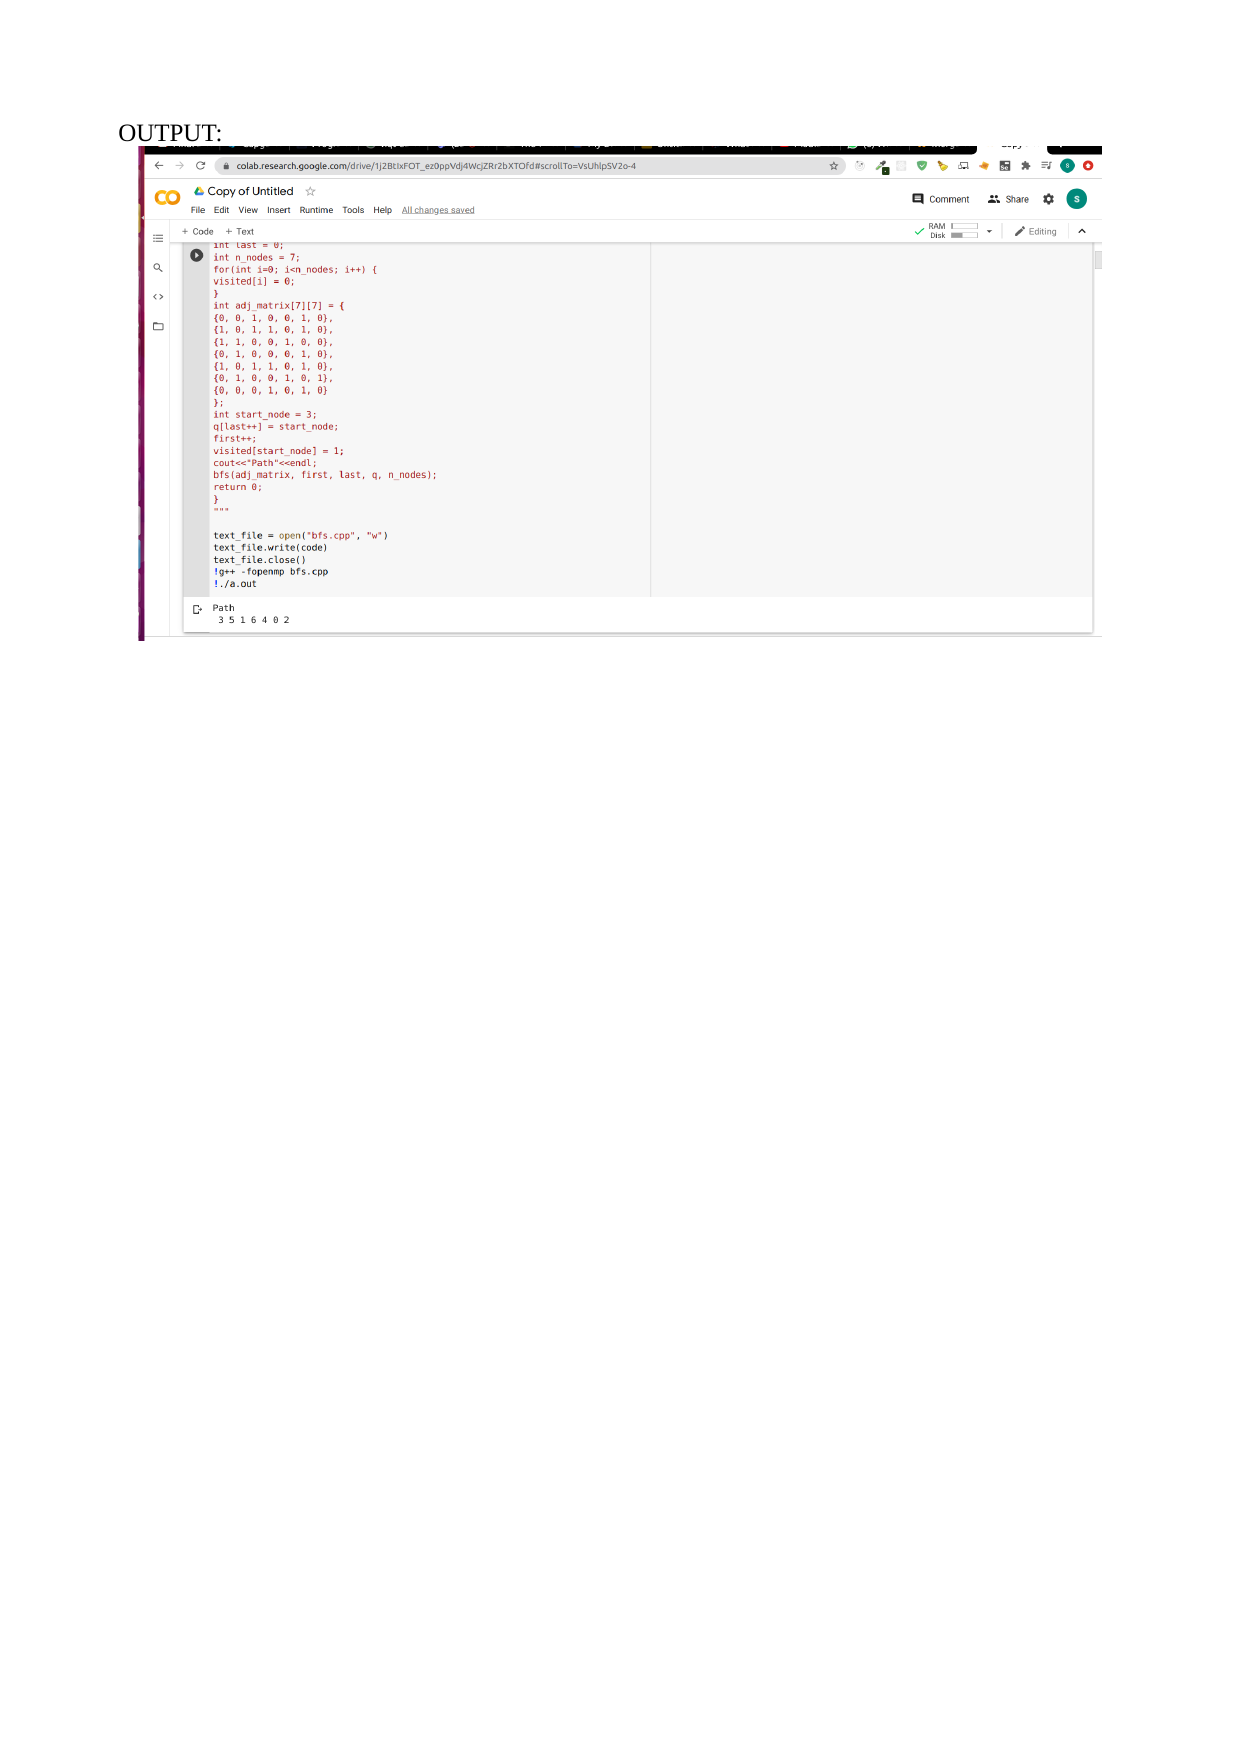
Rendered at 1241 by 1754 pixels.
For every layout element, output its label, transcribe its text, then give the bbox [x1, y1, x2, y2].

text OUTPUT: [118, 118, 1122, 147]
picture [138, 146, 1102, 641]
